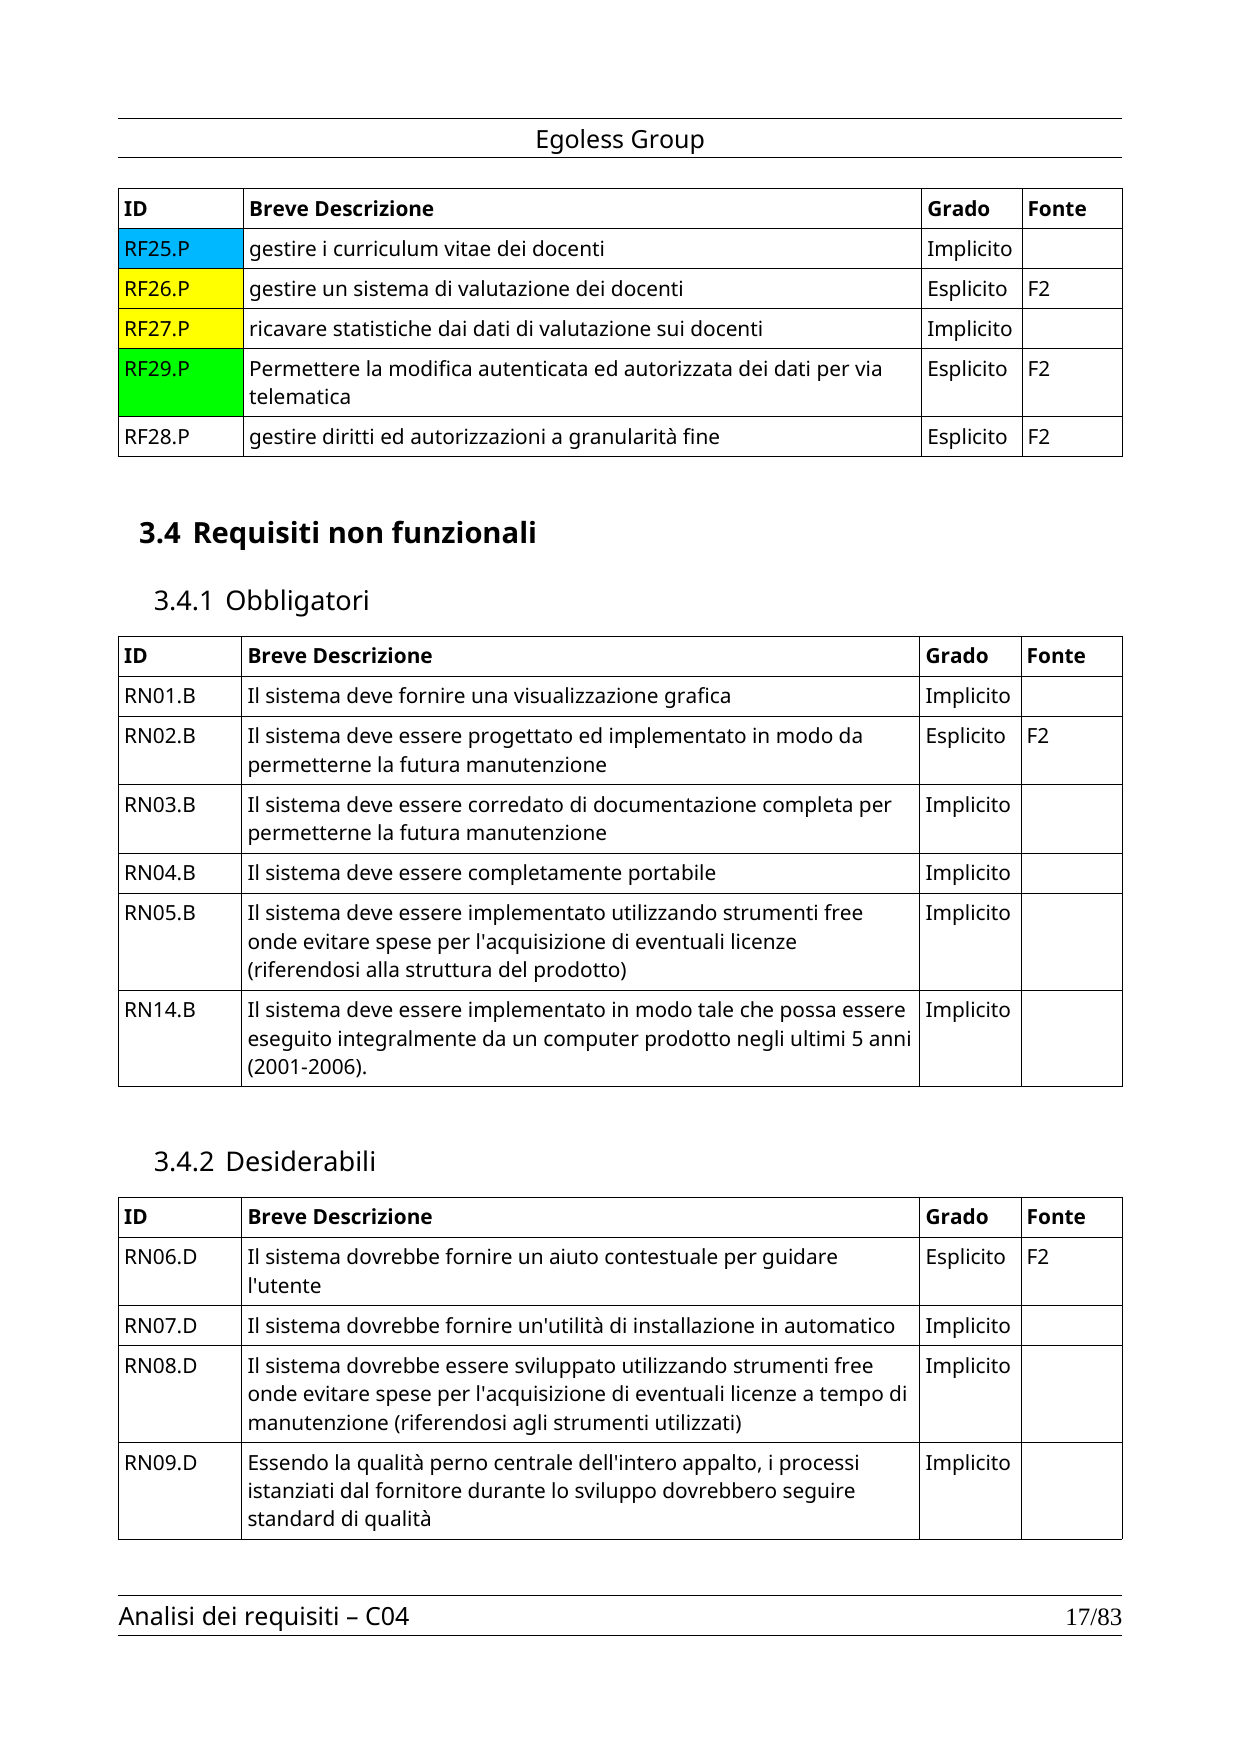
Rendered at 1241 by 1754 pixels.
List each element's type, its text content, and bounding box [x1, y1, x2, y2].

subtitle Requisiti non funzionali [139, 512, 1122, 552]
table_cell RF26.P [119, 269, 243, 308]
table_cell Esplicito [922, 349, 1022, 416]
table_cell [1022, 1346, 1122, 1442]
table_header ID [119, 189, 243, 228]
table_cell RN09.D [119, 1443, 241, 1539]
table_cell Il sistema deve essere implementato utilizzando strumenti free onde evitare spese per l'acquisizione di eventuali licenze (riferendosi alla struttura del prodotto) [242, 894, 919, 989]
table_header Breve Descrizione [242, 1198, 919, 1237]
table_cell [1022, 677, 1122, 716]
table_cell gestire diritti ed autorizzazioni a granularità fine [244, 417, 921, 456]
table_cell RN02.B [119, 717, 241, 784]
table_cell RN01.B [119, 677, 241, 716]
table_cell [1022, 991, 1122, 1086]
table_header ID [119, 1198, 241, 1237]
table_cell F2 [1022, 717, 1122, 784]
table_cell Il sistema dovrebbe fornire un'utilità di installazione in automatico [242, 1306, 919, 1345]
table_header Grado [920, 1198, 1021, 1237]
table_cell ricavare statistiche dai dati di valutazione sui docenti [244, 309, 921, 348]
table_cell Implicito [920, 785, 1021, 853]
table_cell Esplicito [920, 1238, 1021, 1305]
table_cell [1023, 309, 1122, 348]
table_cell RF29.P [119, 349, 243, 416]
table_cell [1023, 229, 1122, 268]
table_cell RN05.B [119, 894, 241, 989]
table_cell Implicito [920, 894, 1021, 989]
table_cell Esplicito [922, 269, 1022, 308]
table_header Grado [920, 637, 1021, 676]
table_cell Il sistema dovrebbe essere sviluppato utilizzando strumenti free onde evitare spese per l'acquisizione di eventuali licenze a tempo di manutenzione (riferendosi agli strumenti utilizzati) [242, 1346, 919, 1442]
table_cell [1022, 785, 1122, 853]
table_cell [1022, 854, 1122, 893]
table_cell Il sistema deve essere progettato ed implementato in modo da permetterne la futura manutenzione [242, 717, 919, 784]
table_cell Il sistema deve fornire una visualizzazione grafica [242, 677, 919, 716]
table_header Fonte [1022, 637, 1122, 676]
table_header Fonte [1023, 189, 1122, 228]
table_cell RN08.D [119, 1346, 241, 1442]
table_cell RF27.P [119, 309, 243, 348]
table_cell Il sistema dovrebbe fornire un aiuto contestuale per guidare l'utente [242, 1238, 919, 1305]
table_cell Implicito [920, 1346, 1021, 1442]
table_cell RN03.B [119, 785, 241, 853]
table_cell Esplicito [920, 717, 1021, 784]
table_cell Il sistema deve essere implementato in modo tale che possa essere eseguito integralmente da un computer prodotto negli ultimi 5 anni (2001-2006). [242, 991, 919, 1086]
table_cell Il sistema deve essere corredato di documentazione completa per permetterne la futura manutenzione [242, 785, 919, 853]
table_cell [1022, 1306, 1122, 1345]
table_cell F2 [1023, 417, 1122, 456]
table_cell RF25.P [119, 229, 243, 268]
subtitle Desiderabili [153, 1142, 1122, 1179]
subtitle Obbligatori [153, 581, 1122, 618]
table_cell F2 [1023, 269, 1122, 308]
table_cell RN06.D [119, 1238, 241, 1305]
table_cell RN04.B [119, 854, 241, 893]
table_cell RN14.B [119, 991, 241, 1086]
table_header Breve Descrizione [244, 189, 921, 228]
table_cell Essendo la qualità perno centrale dell'intero appalto, i processi istanziati dal fornitore durante lo sviluppo dovrebbero seguire standard di qualità [242, 1443, 919, 1539]
table_header Breve Descrizione [242, 637, 919, 676]
table_header Fonte [1022, 1198, 1122, 1237]
table_cell Esplicito [922, 417, 1022, 456]
table_cell [1022, 894, 1122, 989]
table_cell Il sistema deve essere completamente portabile [242, 854, 919, 893]
table_cell Implicito [922, 229, 1022, 268]
table_cell F2 [1023, 349, 1122, 416]
table_cell [1022, 1443, 1122, 1539]
table_cell RN07.D [119, 1306, 241, 1345]
table_cell Implicito [920, 991, 1021, 1086]
table_cell gestire i curriculum vitae dei docenti [244, 229, 921, 268]
table_header ID [119, 637, 241, 676]
table_cell Implicito [920, 1443, 1021, 1539]
table_header Grado [922, 189, 1022, 228]
table_cell Implicito [920, 854, 1021, 893]
table_cell Implicito [920, 1306, 1021, 1345]
table_cell gestire un sistema di valutazione dei docenti [244, 269, 921, 308]
table_cell F2 [1022, 1238, 1122, 1305]
table_cell Permettere la modifica autenticata ed autorizzata dei dati per via telematica [244, 349, 921, 416]
table_cell Implicito [922, 309, 1022, 348]
table_cell RF28.P [119, 417, 243, 456]
table_cell Implicito [920, 677, 1021, 716]
